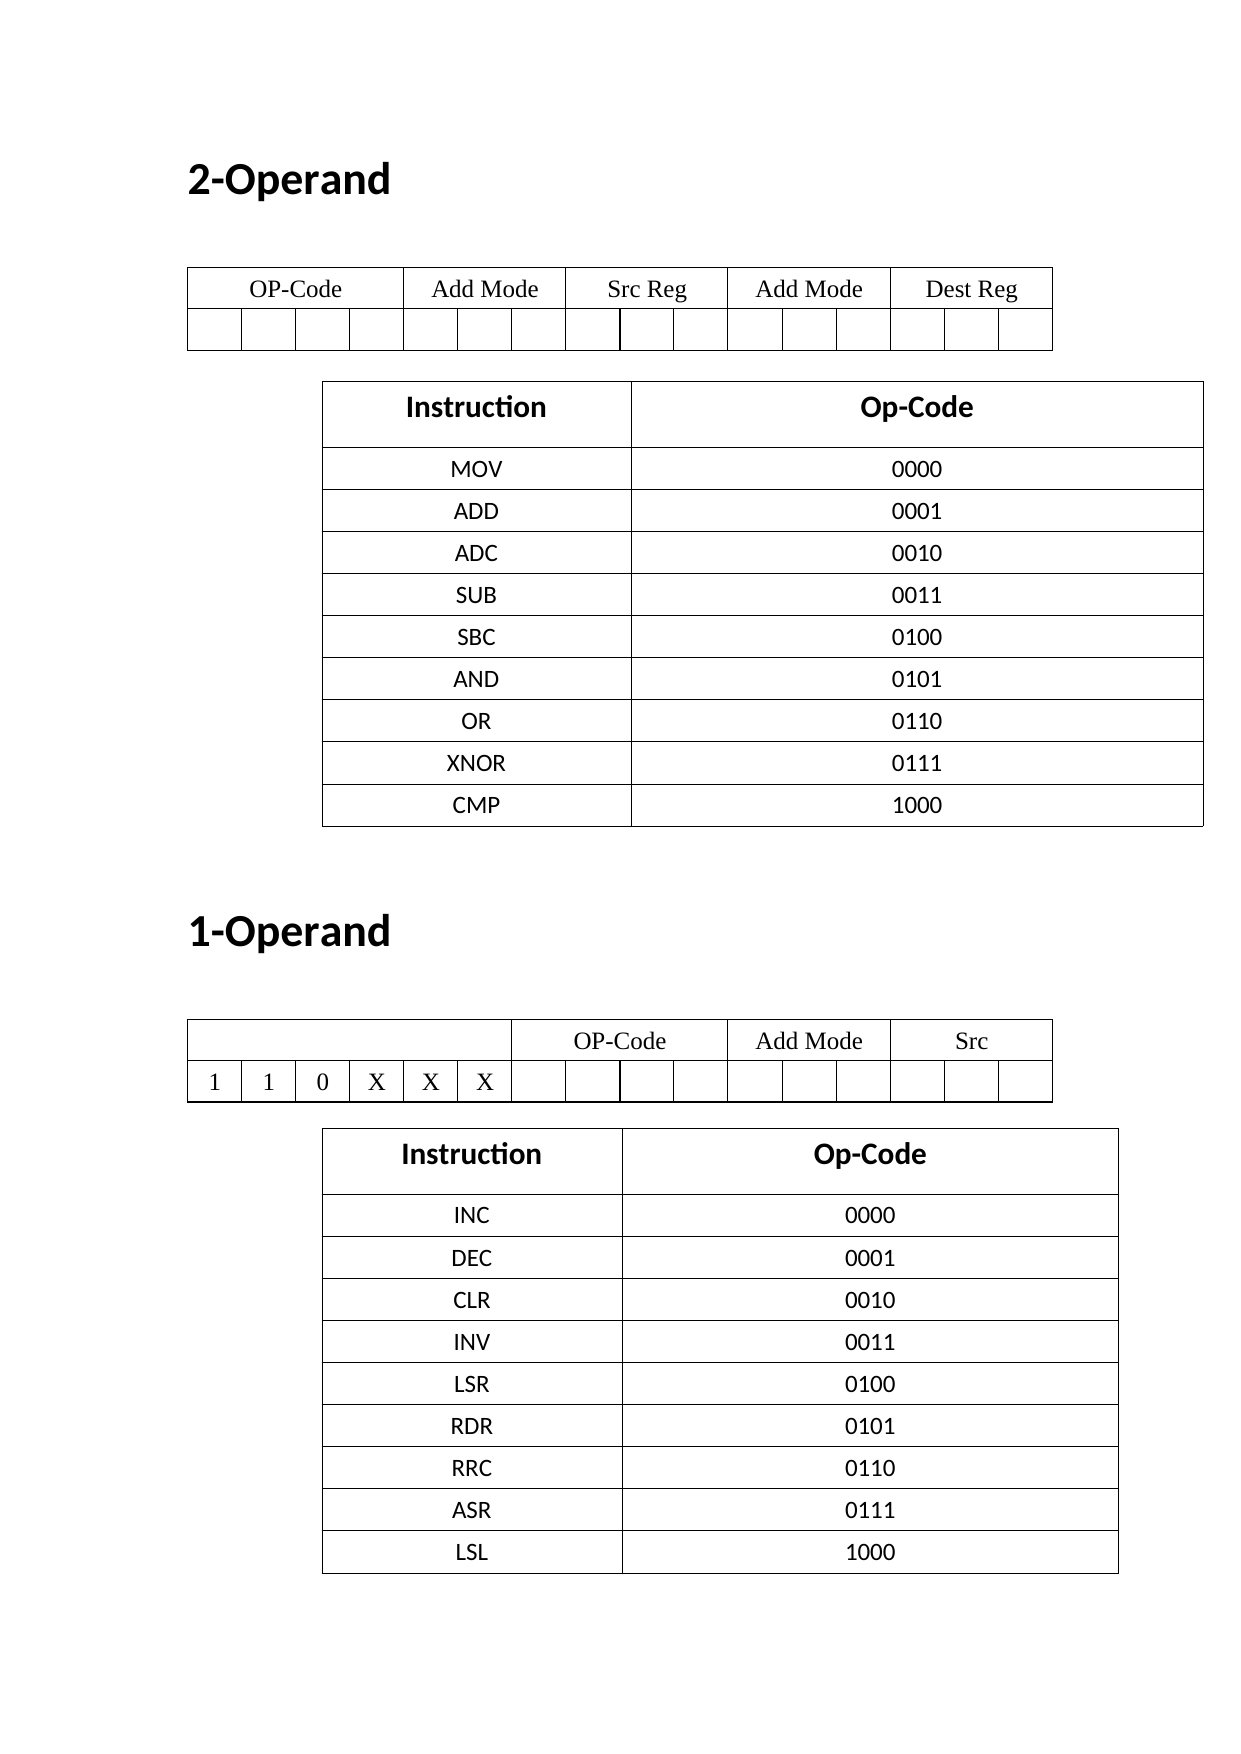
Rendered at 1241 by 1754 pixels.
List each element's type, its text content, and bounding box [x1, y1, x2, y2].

table_cell [566, 309, 619, 349]
table_header Op-Code [632, 382, 1203, 447]
table_header OP-Code [188, 268, 403, 308]
table_header Op-Code [623, 1129, 1118, 1194]
table_cell SUB [323, 574, 631, 615]
table_cell 0110 [632, 700, 1203, 741]
table_cell MOV [323, 448, 631, 489]
table_cell [512, 1061, 565, 1101]
table_cell [728, 1061, 782, 1101]
table_cell X [404, 1061, 457, 1101]
table_cell [566, 1061, 619, 1101]
table_header Add Mode [728, 1020, 890, 1060]
table_cell [242, 309, 295, 349]
table_header [188, 1020, 511, 1060]
table_cell 0 [296, 1061, 349, 1101]
table_cell 0000 [623, 1195, 1118, 1236]
table_cell [891, 309, 944, 349]
table_header Instruction [323, 382, 631, 447]
table_cell CLR [323, 1279, 622, 1320]
table_cell AND [323, 658, 631, 699]
table_cell 0010 [623, 1279, 1118, 1320]
table_cell 0010 [632, 532, 1203, 573]
table_cell [999, 1061, 1052, 1101]
table_cell ADD [323, 490, 631, 531]
table_cell INC [323, 1195, 622, 1236]
table_cell [296, 309, 349, 349]
table_cell 0101 [632, 658, 1203, 699]
table_cell XNOR [323, 742, 631, 783]
text 1-Operand [187, 902, 1053, 958]
table_cell 0011 [623, 1321, 1118, 1362]
table_cell [674, 309, 727, 349]
table_cell [945, 1061, 998, 1101]
table_cell 0110 [623, 1447, 1118, 1488]
table_cell 1000 [623, 1531, 1118, 1572]
table_cell [458, 309, 511, 349]
table_cell [945, 309, 998, 349]
table_cell 0011 [632, 574, 1203, 615]
table_cell [783, 309, 836, 349]
table_cell LSR [323, 1363, 622, 1404]
table_header Src [891, 1020, 1052, 1060]
table_header Src Reg [566, 268, 727, 308]
table_cell [621, 1061, 673, 1101]
table_cell ASR [323, 1489, 622, 1530]
table_cell 1 [242, 1061, 295, 1101]
table_cell 0111 [623, 1489, 1118, 1530]
table_header OP-Code [512, 1020, 727, 1060]
table_cell [621, 309, 673, 349]
table_cell [188, 309, 241, 349]
table_cell 0001 [632, 490, 1203, 531]
table_cell OR [323, 700, 631, 741]
table_cell LSL [323, 1531, 622, 1572]
table_cell [837, 1061, 890, 1101]
table_cell 1 [188, 1061, 241, 1101]
table_cell [350, 309, 403, 349]
text 2-Operand [187, 150, 1053, 206]
table_cell X [458, 1061, 511, 1101]
table_cell 0100 [623, 1363, 1118, 1404]
table_cell SBC [323, 616, 631, 657]
table_cell INV [323, 1321, 622, 1362]
table_cell 0001 [623, 1237, 1118, 1278]
table_cell 0000 [632, 448, 1203, 489]
table_header Dest Reg [891, 268, 1052, 308]
table_cell [837, 309, 890, 349]
table_header Add Mode [404, 268, 565, 308]
table_cell [512, 309, 565, 349]
table_cell 0100 [632, 616, 1203, 657]
table_cell DEC [323, 1237, 622, 1278]
table_cell ADC [323, 532, 631, 573]
table_cell [891, 1061, 944, 1101]
table_cell [999, 309, 1052, 349]
table_cell 1000 [632, 785, 1203, 826]
table_cell [404, 309, 457, 349]
table_cell 0101 [623, 1405, 1118, 1446]
table_header Add Mode [728, 268, 890, 308]
table_cell X [350, 1061, 403, 1101]
table_cell RDR [323, 1405, 622, 1446]
table_cell 0111 [632, 742, 1203, 783]
table_cell RRC [323, 1447, 622, 1488]
table_cell [783, 1061, 836, 1101]
table_cell [674, 1061, 727, 1101]
table_header Instruction [323, 1129, 622, 1194]
table_cell CMP [323, 785, 631, 826]
table_cell [728, 309, 782, 349]
